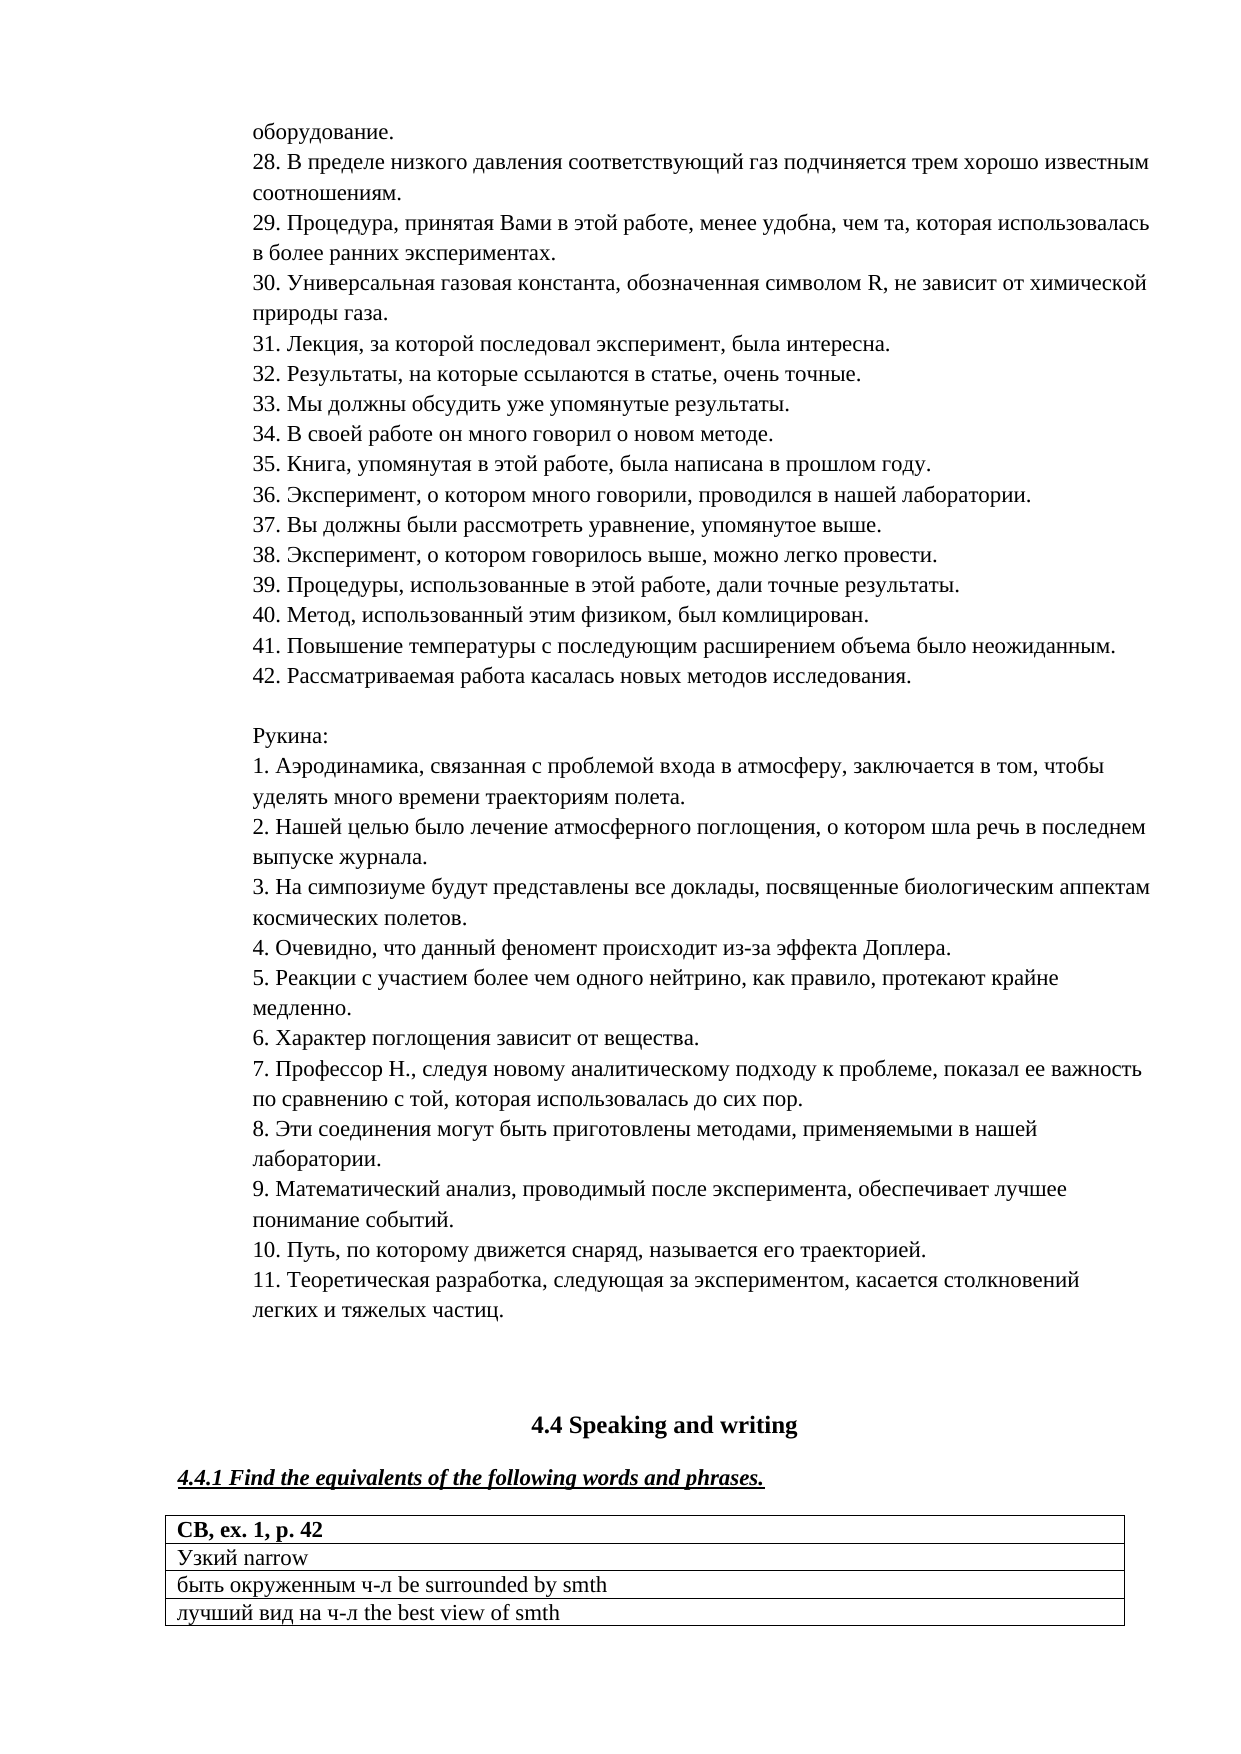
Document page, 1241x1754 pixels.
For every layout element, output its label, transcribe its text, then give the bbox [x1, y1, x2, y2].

table_cell лучший вид на ч-л the best view of smth [166, 1599, 1124, 1625]
list оборудование. 28. В пределе низкого давления соответствующий газ подчиняется трем хорошо известным соотношениям. 29. Процедура, принятая Вами в этой работе, менее удобна, чем та, которая использовалась в более ранних экспериментах. 30. Универсальная газовая константа, обозначенная символом R, не зависит от химической природы газа. 31. Лекция, за которой последовал эксперимент, была интересна. 32. Результаты, на которые ссылаются в статье, очень точные. 33. Мы должны обсудить уже упомянутые результаты. 34. В своей работе он много говорил о новом методе. 35. Книга, упомянутая в этой работе, была написана в прошлом году. 36. Эксперимент, о котором много говорили, проводился в нашей лаборатории. 37. Вы должны были рассмотреть уравнение, упомянутое выше. 38. Эксперимент, о котором говорилось выше, можно легко провести. 39. Процедуры, использованные в этой работе, дали точные результаты. 40. Метод, использованный этим физиком, был комлицирован. 41. Повышение температуры с последующим расширением объема было неожиданным. 42. Рассматриваемая работа касалась новых методов исследования. Рукина: [215, 118, 1152, 749]
text 4.4 Speaking and writing [177, 1411, 1152, 1439]
table_header CB, ex. 1, p. 42 [166, 1516, 1124, 1543]
table_cell быть окруженным ч-л be surrounded by smth [166, 1571, 1124, 1598]
text 4.4.1 Find the equivalents of the following words and phrases. [177, 1464, 1152, 1491]
table_cell Узкий narrow [166, 1544, 1124, 1570]
list 1. Аэродинамика, связанная с проблемой входа в атмосферу, заключается в том, чтобы уделять много времени траекториям полета. 2. Нашей целью было лечение атмосферного поглощения, о котором шла речь в последнем выпуске журнала. 3. На симпозиуме будут представлены все доклады, посвященные биологическим аппектам космических полетов. 4. Очевидно, что данный феномент происходит из-за эффекта Доплера. 5. Реакции с участием более чем одного нейтрино, как правило, протекают крайне медленно. 6. Характер поглощения зависит от вещества. 7. Профессор Н., следуя новому аналитическому подходу к проблеме, показал ее важность по сравнению с той, которая использовалась до сих пор. 8. Эти соединения могут быть приготовлены методами, применяемыми в нашей лаборатории. 9. Математический анализ, проводимый после эксперимента, обеспечивает лучшее понимание событий. 10. Путь, по которому движется снаряд, называется его траекторией. 11. Теоретическая разработка, следующая за экспериментом, касается столкновений легких и тяжелых частиц. [215, 752, 1152, 1353]
